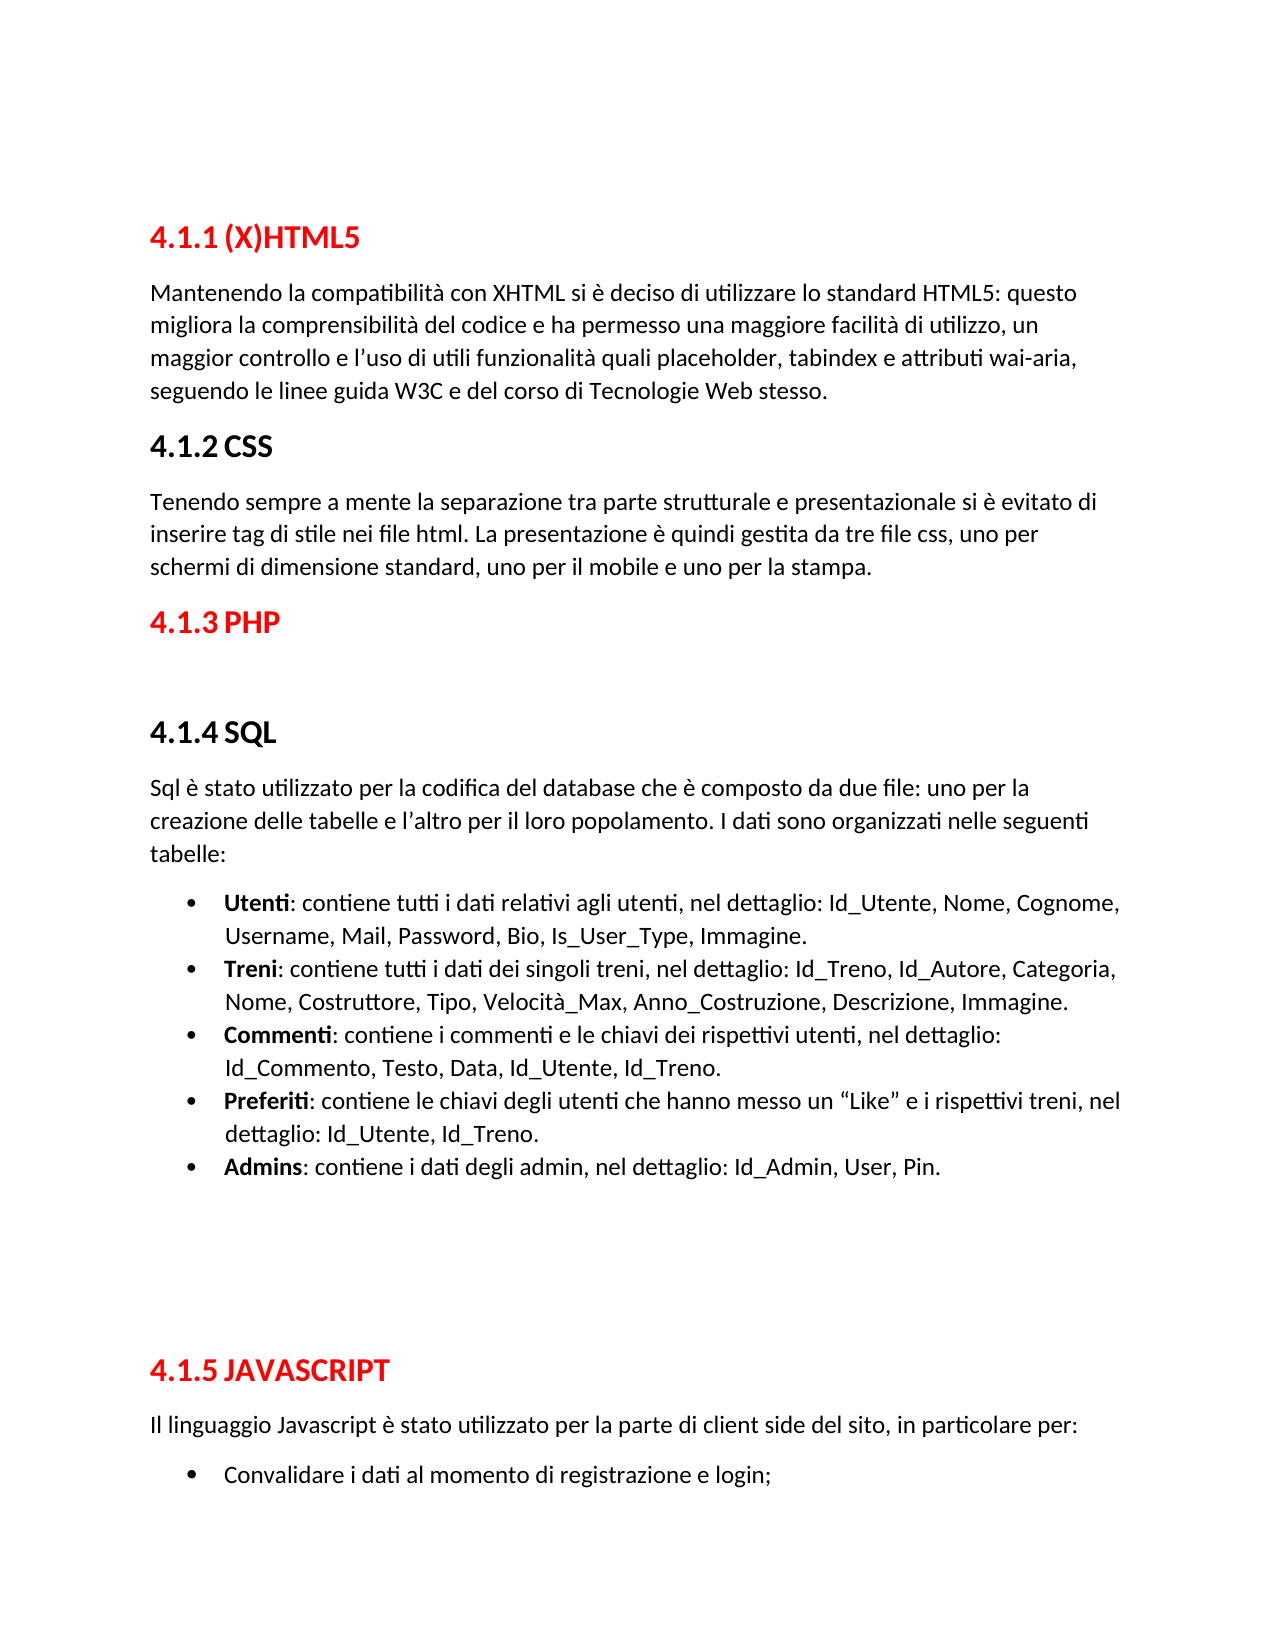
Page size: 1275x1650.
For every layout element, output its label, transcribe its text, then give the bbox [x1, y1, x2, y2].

text Sql è stato utilizzato per la codifica del database che è composto da due file: uno per la creazione delle tabelle e l’altro per il loro popolamento. I dati sono organizzati nelle seguenti tabelle: [150, 772, 1125, 868]
text Il linguaggio Javascript è stato utilizzato per la parte di client side del sito, in particolare per: [150, 1410, 1125, 1440]
text Tenendo sempre a mente la separazione tra parte strutturale e presentazionale si è evitato di inserire tag di stile nei file html. La presentazione è quindi gestita da tre file css, uno per schermi di dimensione standard, uno per il mobile e uno per la stampa. [150, 486, 1125, 582]
list Utenti: contiene tutti i dati relativi agli utenti, nel dettaglio: Id_Utente, Nome, Cognome, Username, Mail, Password, Bio, Is_User_Type, Immagine. [187, 887, 1125, 951]
list (X)HTML5 [150, 216, 1125, 257]
list CSS [150, 425, 1125, 466]
list JAVASCRIPT [150, 1349, 1125, 1390]
list Commenti: contiene i commenti e le chiavi dei rispettivi utenti, nel dettaglio: Id_Commento, Testo, Data, Id_Utente, Id_Treno. [187, 1019, 1125, 1082]
list PHP [150, 601, 1125, 642]
list Preferiti: contiene le chiavi degli utenti che hanno messo un “Like” e i rispettivi treni, nel dettaglio: Id_Utente, Id_Treno. [187, 1085, 1125, 1148]
list SQL [150, 711, 1125, 752]
text Mantenendo la compatibilità con XHTML si è deciso di utilizzare lo standard HTML5: questo migliora la comprensibilità del codice e ha permesso una maggiore facilità di utilizzo, un maggior controllo e l’uso di utili funzionalità quali placeholder, tabindex e attributi wai-aria, seguendo le linee guida W3C e del corso di Tecnologie Web stesso. [150, 277, 1125, 406]
list Treni: contiene tutti i dati dei singoli treni, nel dettaglio: Id_Treno, Id_Autore, Categoria, Nome, Costruttore, Tipo, Velocità_Max, Anno_Costruzione, Descrizione, Immagine. [187, 953, 1125, 1017]
list Admins: contiene i dati degli admin, nel dettaglio: Id_Admin, User, Pin. [187, 1151, 1125, 1181]
list Convalidare i dati al momento di registrazione e login; [187, 1459, 1125, 1490]
